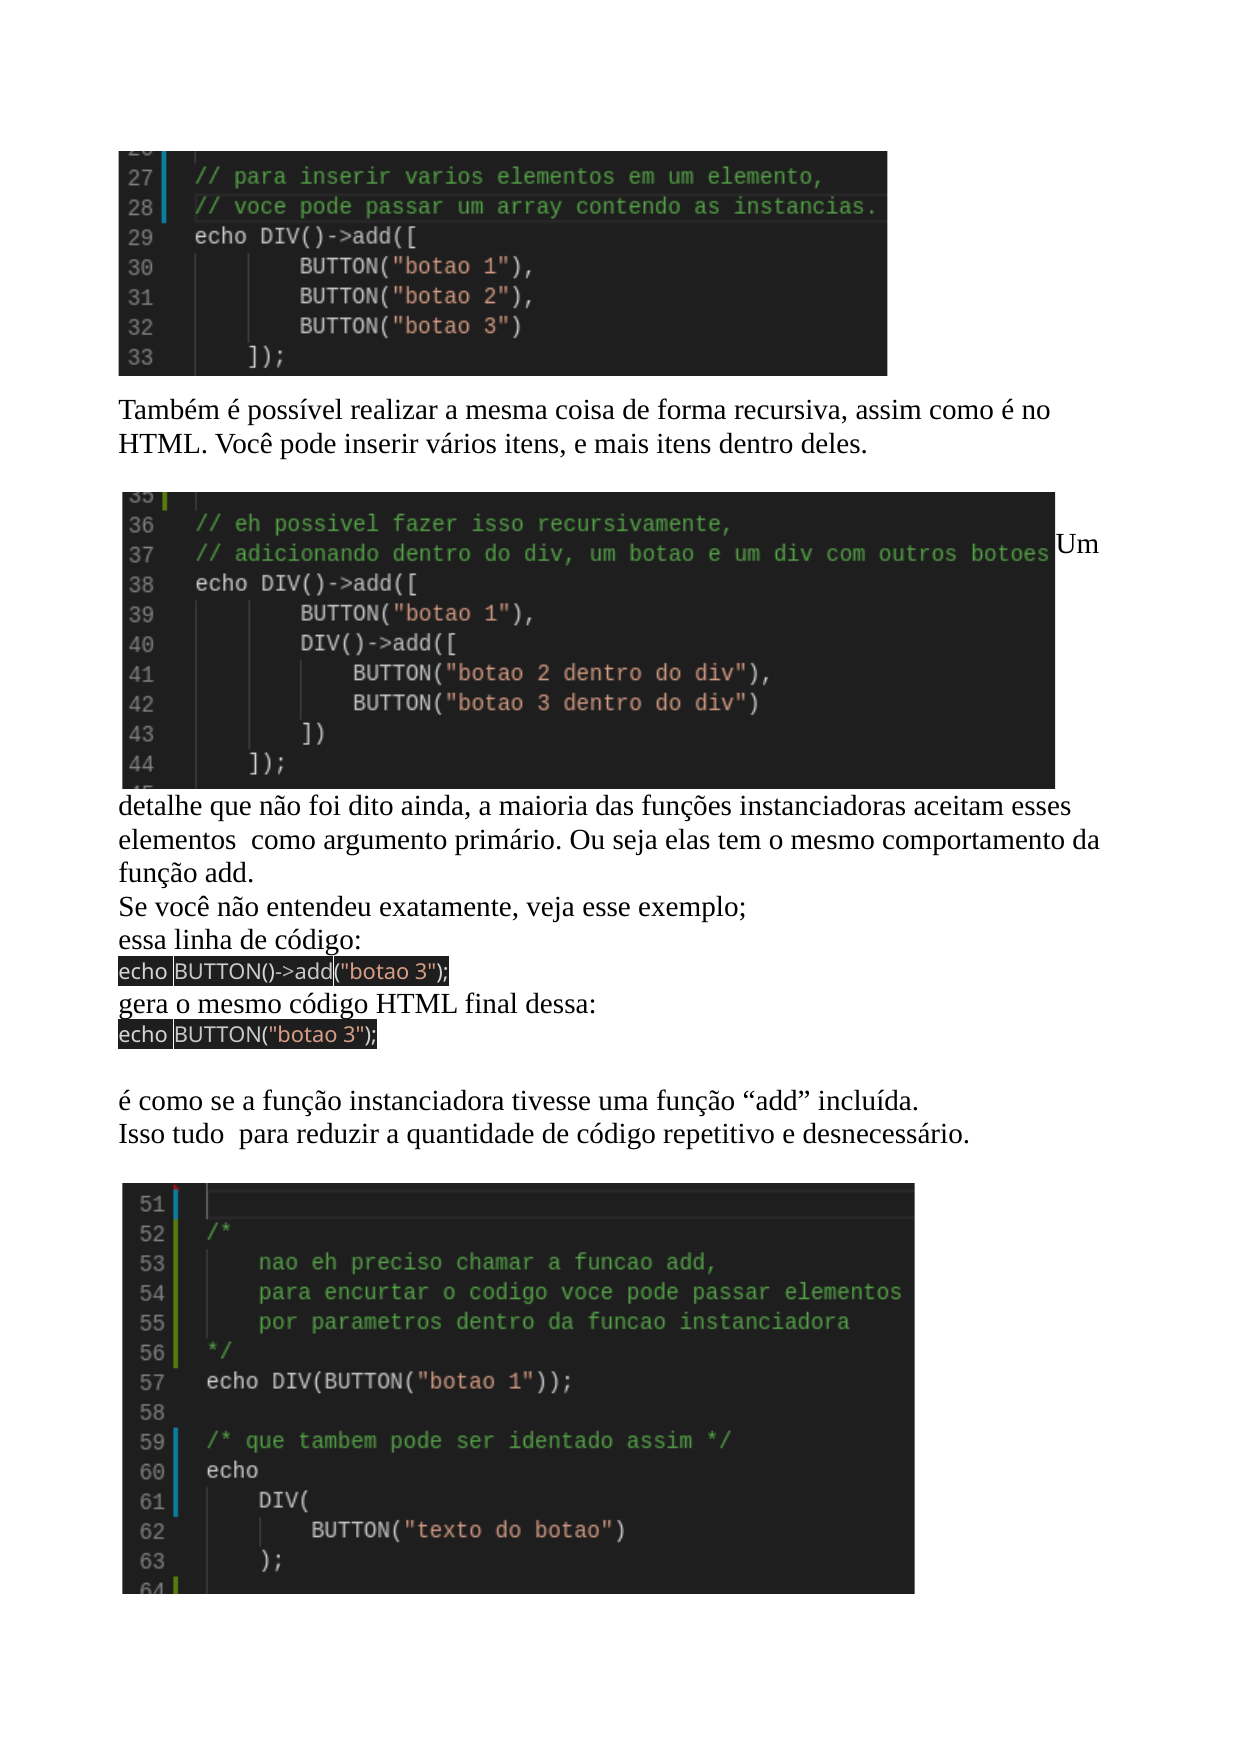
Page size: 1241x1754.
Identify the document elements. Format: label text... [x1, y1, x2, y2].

text gera o mesmo código HTML final dessa: [118, 986, 1122, 1019]
picture [122, 1183, 915, 1594]
text essa linha de código: [118, 922, 1122, 956]
text Isso tudo para reduzir a quantidade de código repetitivo e desnecessário. [118, 1116, 1122, 1150]
text echo BUTTON("botao 3"); [118, 1019, 1122, 1049]
text Se você não entendeu exatamente, veja esse exemplo; [118, 889, 1122, 922]
text é como se a função instanciadora tivesse uma função “add” incluída. [118, 1083, 1122, 1116]
text Também é possível realizar a mesma coisa de forma recursiva, assim como é no HTML. Você pode inserir vários itens, e mais itens dentro deles. [118, 392, 1122, 459]
text Um detalhe que não foi dito ainda, a maioria das funções instanciadoras aceitam esses elementos como argumento primário. Ou seja elas tem o mesmo comportamento da função add. [118, 526, 1122, 889]
picture [122, 492, 1056, 789]
picture [118, 151, 888, 376]
text echo BUTTON()->add("botao 3"); [118, 956, 1122, 986]
